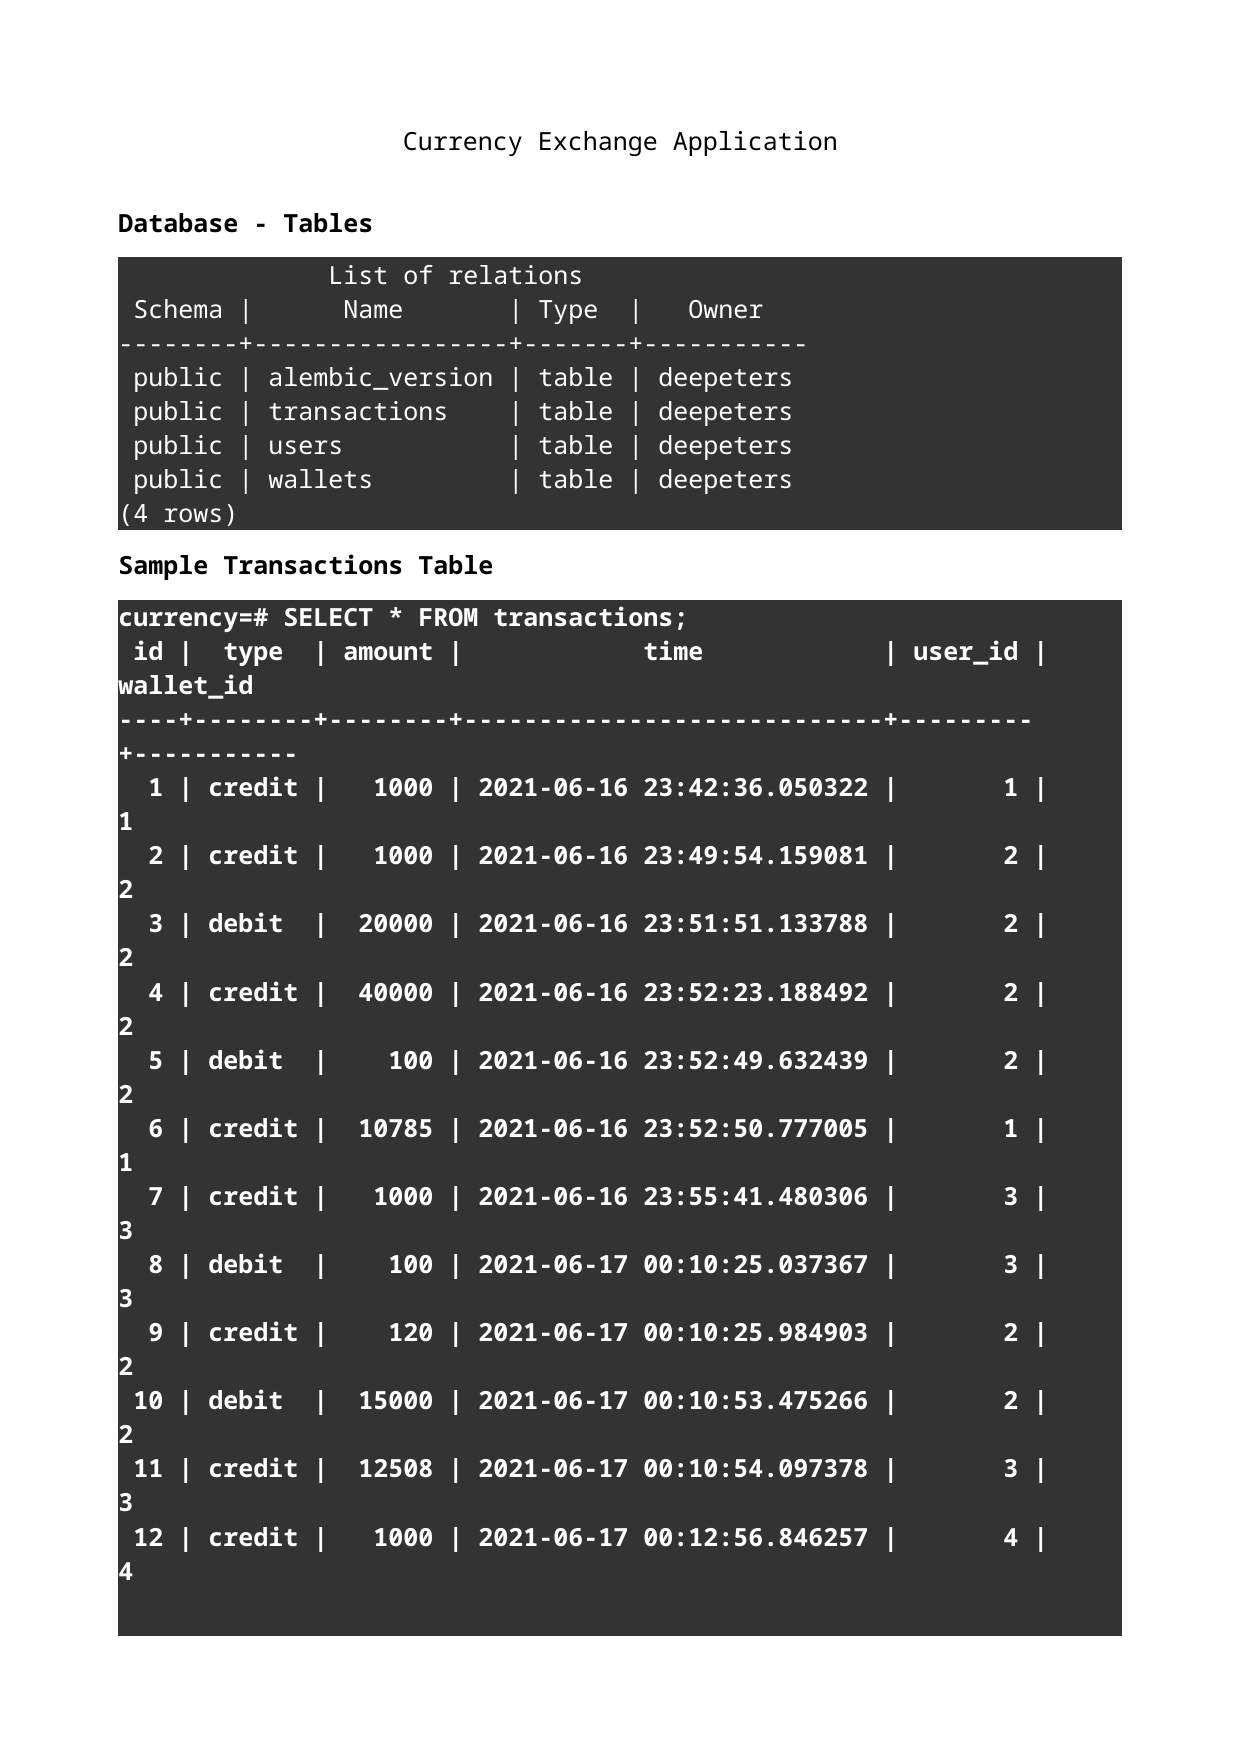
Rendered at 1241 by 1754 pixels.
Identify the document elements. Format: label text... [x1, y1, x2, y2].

text 1 | credit | 1000 | 2021-06-16 23:42:36.050322 | 1 | 1 [118, 770, 1122, 838]
text --------+-----------------+-------+----------- [118, 325, 1122, 359]
text 5 | debit | 100 | 2021-06-16 23:52:49.632439 | 2 | 2 [118, 1042, 1122, 1110]
text public | users | table | deepeters [118, 428, 1122, 462]
text 10 | debit | 15000 | 2021-06-17 00:10:53.475266 | 2 | 2 [118, 1383, 1122, 1451]
text ----+--------+--------+----------------------------+---------+----------- [118, 702, 1122, 770]
text 7 | credit | 1000 | 2021-06-16 23:55:41.480306 | 3 | 3 [118, 1178, 1122, 1247]
text 12 | credit | 1000 | 2021-06-17 00:12:56.846257 | 4 | 4 [118, 1519, 1122, 1587]
text currency=# SELECT * FROM transactions; [118, 599, 1122, 633]
text public | transactions | table | deepeters [118, 393, 1122, 428]
text Database - Tables [118, 205, 1122, 239]
text public | wallets | table | deepeters [118, 462, 1122, 496]
text (4 rows) [118, 496, 1122, 530]
text Sample Transactions Table [118, 548, 1122, 582]
text 3 | debit | 20000 | 2021-06-16 23:51:51.133788 | 2 | 2 [118, 906, 1122, 974]
text List of relations [118, 257, 1122, 291]
text Schema | Name | Type | Owner [118, 291, 1122, 325]
text 4 | credit | 40000 | 2021-06-16 23:52:23.188492 | 2 | 2 [118, 974, 1122, 1042]
text 9 | credit | 120 | 2021-06-17 00:10:25.984903 | 2 | 2 [118, 1315, 1122, 1383]
text public | alembic_version | table | deepeters [118, 359, 1122, 393]
text 11 | credit | 12508 | 2021-06-17 00:10:54.097378 | 3 | 3 [118, 1451, 1122, 1519]
text 2 | credit | 1000 | 2021-06-16 23:49:54.159081 | 2 | 2 [118, 838, 1122, 906]
text 6 | credit | 10785 | 2021-06-16 23:52:50.777005 | 1 | 1 [118, 1110, 1122, 1178]
text id | type | amount | time | user_id | wallet_id [118, 633, 1122, 702]
text 8 | debit | 100 | 2021-06-17 00:10:25.037367 | 3 | 3 [118, 1247, 1122, 1315]
